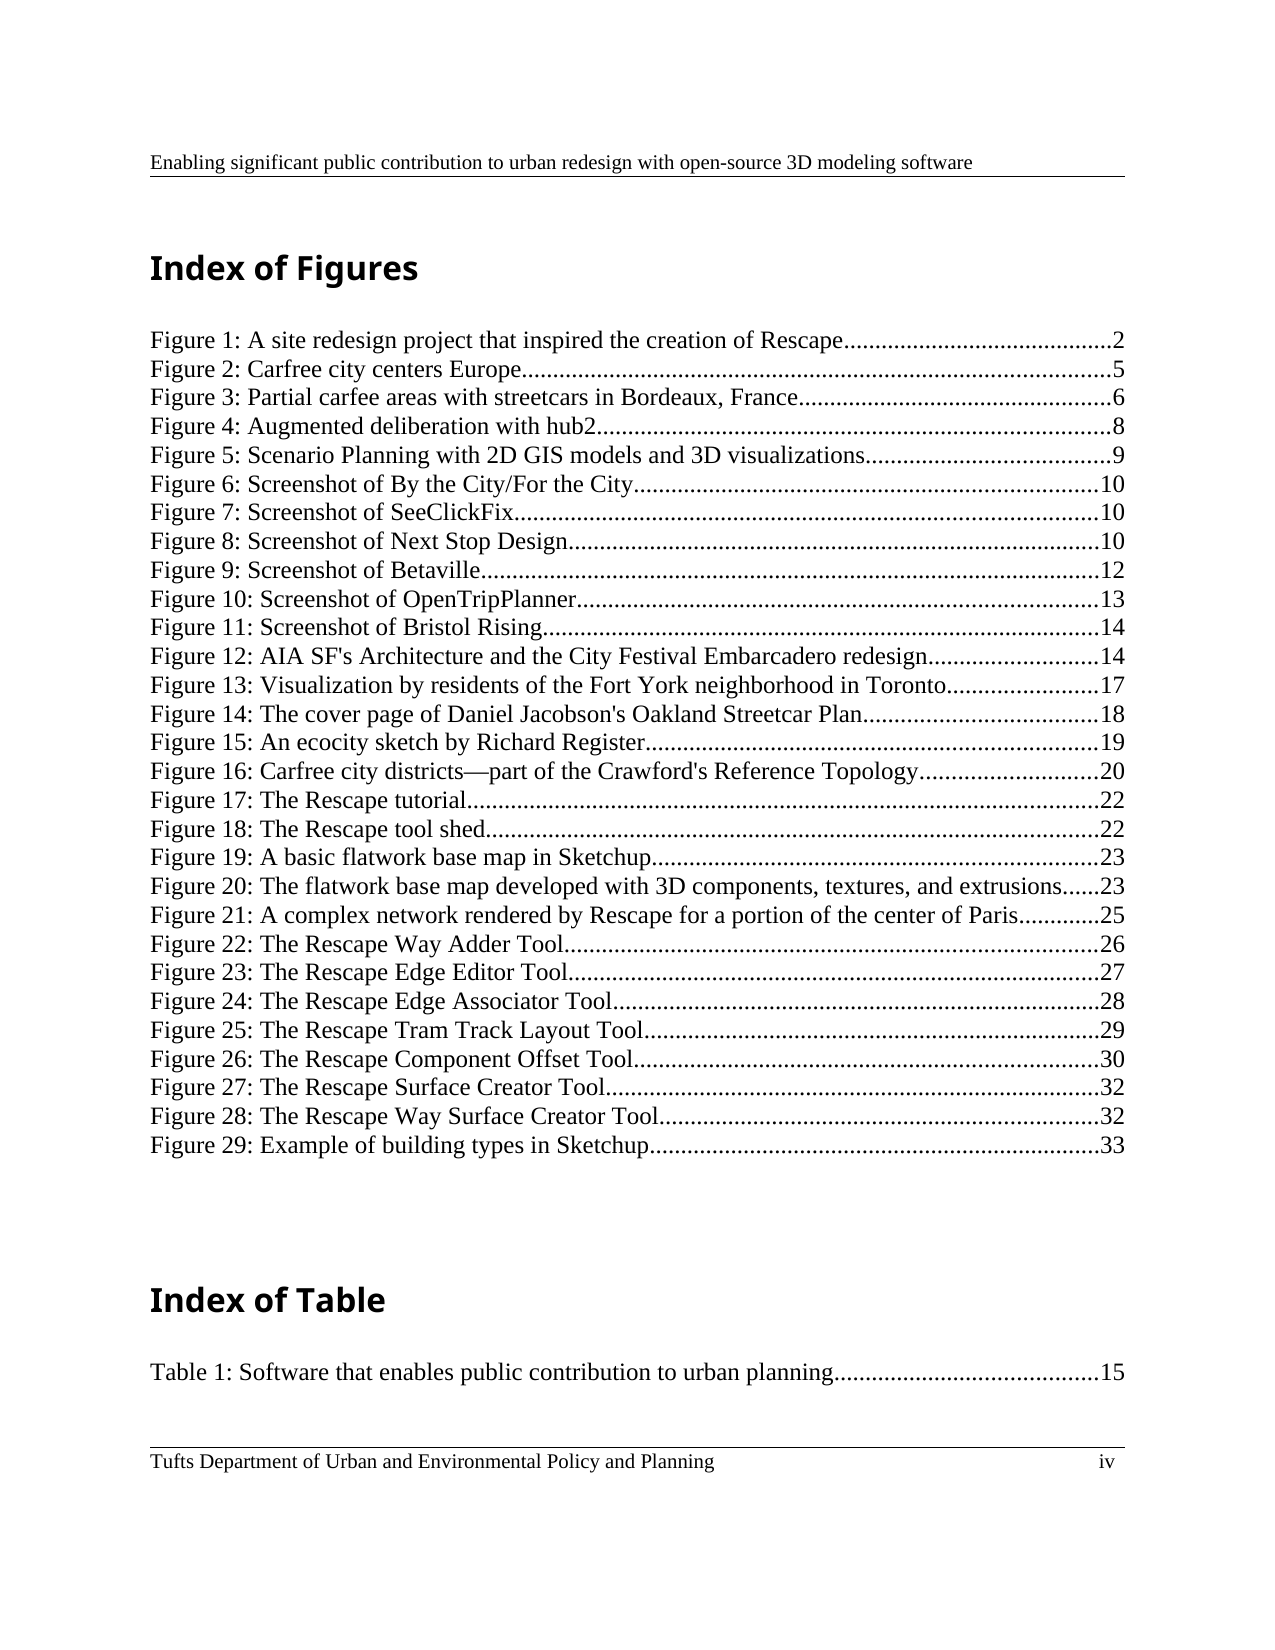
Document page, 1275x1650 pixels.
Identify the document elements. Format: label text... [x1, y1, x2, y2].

text Figure 3: Partial carfee areas with streetcars in Bordeaux, France 6 [150, 382, 1125, 411]
text Figure 25: The Rescape Tram Track Layout Tool 29 [150, 1015, 1125, 1044]
text Figure 17: The Rescape tutorial. 22 [150, 785, 1125, 814]
text Figure 19: A basic flatwork base map in Sketchup. 23 [150, 842, 1125, 871]
text Figure 28: The Rescape Way Surface Creator Tool 32 [150, 1101, 1125, 1130]
text Figure 15: An ecocity sketch by Richard Register 19 [150, 727, 1125, 756]
text Figure 24: The Rescape Edge Associator Tool 28 [150, 986, 1125, 1015]
text Figure 26: The Rescape Component Offset Tool 30 [150, 1044, 1125, 1072]
text Figure 21: A complex network rendered by Rescape for a portion of the center of Paris 25 [150, 900, 1125, 929]
text Figure 22: The Rescape Way Adder Tool. 26 [150, 929, 1125, 957]
text Figure 9: Screenshot of Betaville 12 [150, 555, 1125, 584]
text Figure 8: Screenshot of Next Stop Design 10 [150, 526, 1125, 555]
text Figure 12: AIA SF's Architecture and the City Festival Embarcadero redesign 14 [150, 641, 1125, 670]
text Figure 13: Visualization by residents of the Fort York neighborhood in Toronto 17 [150, 670, 1125, 699]
text Figure 16: Carfree city districts—part of the Crawford's Reference Topology 20 [150, 756, 1125, 785]
text Table 1: Software that enables public contribution to urban planning 15 [150, 1357, 1125, 1386]
text Figure 6: Screenshot of By the City/For the City 10 [150, 469, 1125, 497]
text Figure 23: The Rescape Edge Editor Tool 27 [150, 957, 1125, 986]
text Figure 11: Screenshot of Bristol Rising 14 [150, 612, 1125, 641]
text Figure 10: Screenshot of OpenTripPlanner 13 [150, 584, 1125, 612]
text Figure 29: Example of building types in Sketchup 33 [150, 1130, 1125, 1159]
subtitle Index of Table [150, 1277, 1125, 1322]
text Figure 7: Screenshot of SeeClickFix 10 [150, 497, 1125, 526]
text Figure 4: Augmented deliberation with hub2 8 [150, 411, 1125, 440]
text Figure 27: The Rescape Surface Creator Tool 32 [150, 1072, 1125, 1101]
text Figure 14: The cover page of Daniel Jacobson's Oakland Streetcar Plan 18 [150, 699, 1125, 727]
text Figure 1: A site redesign project that inspired the creation of Rescape 2 [150, 325, 1125, 354]
text Figure 18: The Rescape tool shed 22 [150, 814, 1125, 842]
text Figure 2: Carfree city centers Europe 5 [150, 354, 1125, 382]
subtitle Index of Figures [150, 244, 1125, 290]
text Figure 20: The flatwork base map developed with 3D components, textures, and extrusions. 23 [150, 871, 1125, 900]
text Figure 5: Scenario Planning with 2D GIS models and 3D visualizations 9 [150, 440, 1125, 469]
